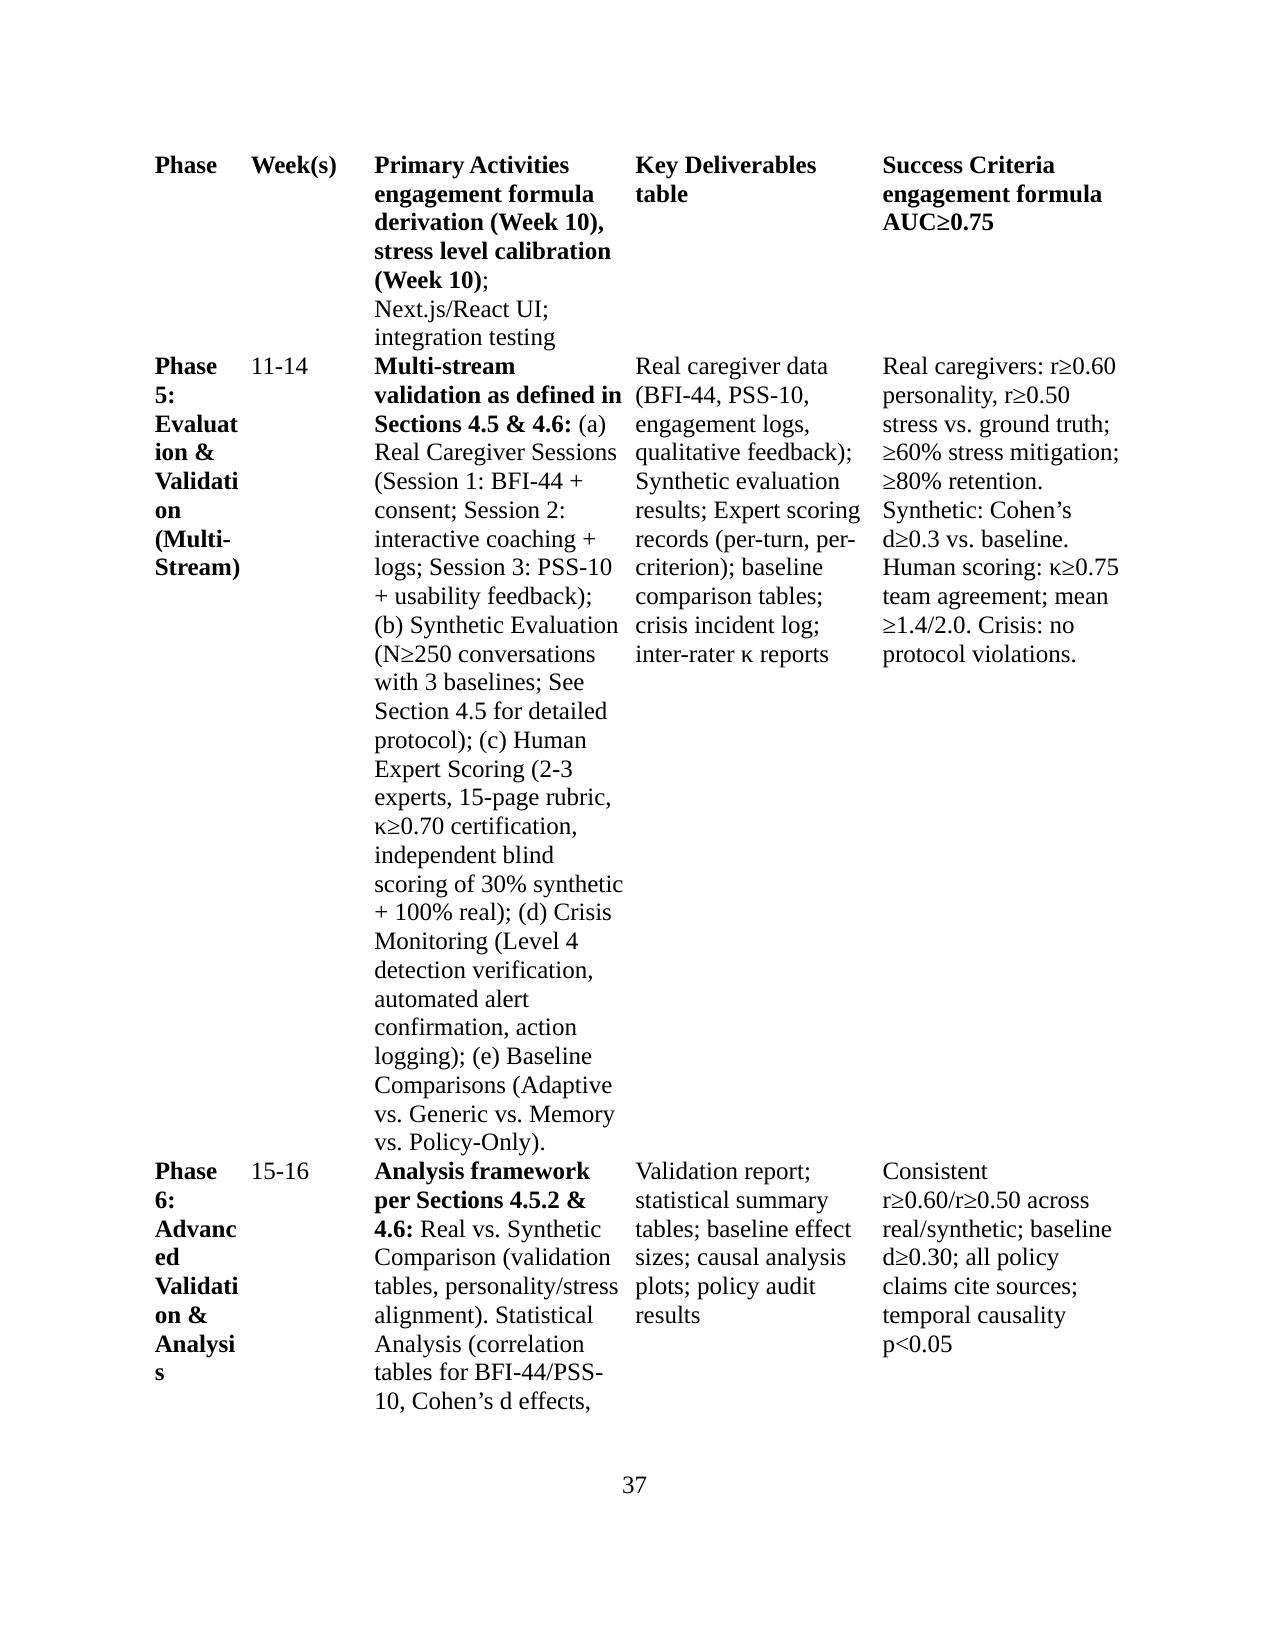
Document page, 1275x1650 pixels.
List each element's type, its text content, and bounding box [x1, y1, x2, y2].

table_cell Real caregivers: r≥0.60 personality, r≥0.50 stress vs. ground truth; ≥60% stress mitigation; ≥80% retention. Synthetic: Cohen’s d≥0.3 vs. baseline. Human scoring: κ≥0.75 team agreement; mean ≥1.4/2.0. Crisis: no protocol violations. [878, 351, 1125, 1156]
table_cell engagement formula AUC≥0.75 [878, 179, 1125, 351]
table_cell Real caregiver data (BFI-44, PSS-10, engagement logs, qualitative feedback); Synthetic evaluation results; Expert scoring records (per-turn, per-criterion); baseline comparison tables; crisis incident log; inter-rater κ reports [631, 351, 878, 1156]
table_header Phase [150, 150, 246, 179]
table_cell [246, 179, 370, 351]
table_cell 15-16 [246, 1156, 370, 1415]
table_header Key Deliverables [631, 150, 878, 179]
table_cell Analysis framework per Sections 4.5.2 & 4.6: Real vs. Synthetic Comparison (validation tables, personality/stress alignment). Statistical Analysis (correlation tables for BFI-44/PSS-10, Cohen’s d effects, [370, 1156, 631, 1415]
table_header Primary Activities [370, 150, 631, 179]
table_cell engagement formula derivation (Week 10), stress level calibration (Week 10); Next.js/React UI; integration testing [370, 179, 631, 351]
table_cell Validation report; statistical summary tables; baseline effect sizes; causal analysis plots; policy audit results [631, 1156, 878, 1415]
table_cell [150, 179, 246, 351]
table_cell Consistent r≥0.60/r≥0.50 across real/synthetic; baseline d≥0.30; all policy claims cite sources; temporal causality p<0.05 [878, 1156, 1125, 1415]
table_header Week(s) [246, 150, 370, 179]
table_cell Phase 6: Advanced Validation & Analysis [150, 1156, 246, 1415]
table_cell table [631, 179, 878, 351]
table_cell Multi-stream validation as defined in Sections 4.5 & 4.6: (a) Real Caregiver Sessions (Session 1: BFI-44 + consent; Session 2: interactive coaching + logs; Session 3: PSS-10 + usability feedback); (b) Synthetic Evaluation (N≥250 conversations with 3 baselines; See Section 4.5 for detailed protocol); (c) Human Expert Scoring (2-3 experts, 15-page rubric, κ≥0.70 certification, independent blind scoring of 30% synthetic + 100% real); (d) Crisis Monitoring (Level 4 detection verification, automated alert confirmation, action logging); (e) Baseline Comparisons (Adaptive vs. Generic vs. Memory vs. Policy-Only). [370, 351, 631, 1156]
table_cell Phase 5: Evaluation & Validation (Multi-Stream) [150, 351, 246, 1156]
table_cell 11-14 [246, 351, 370, 1156]
table_header Success Criteria [878, 150, 1125, 179]
